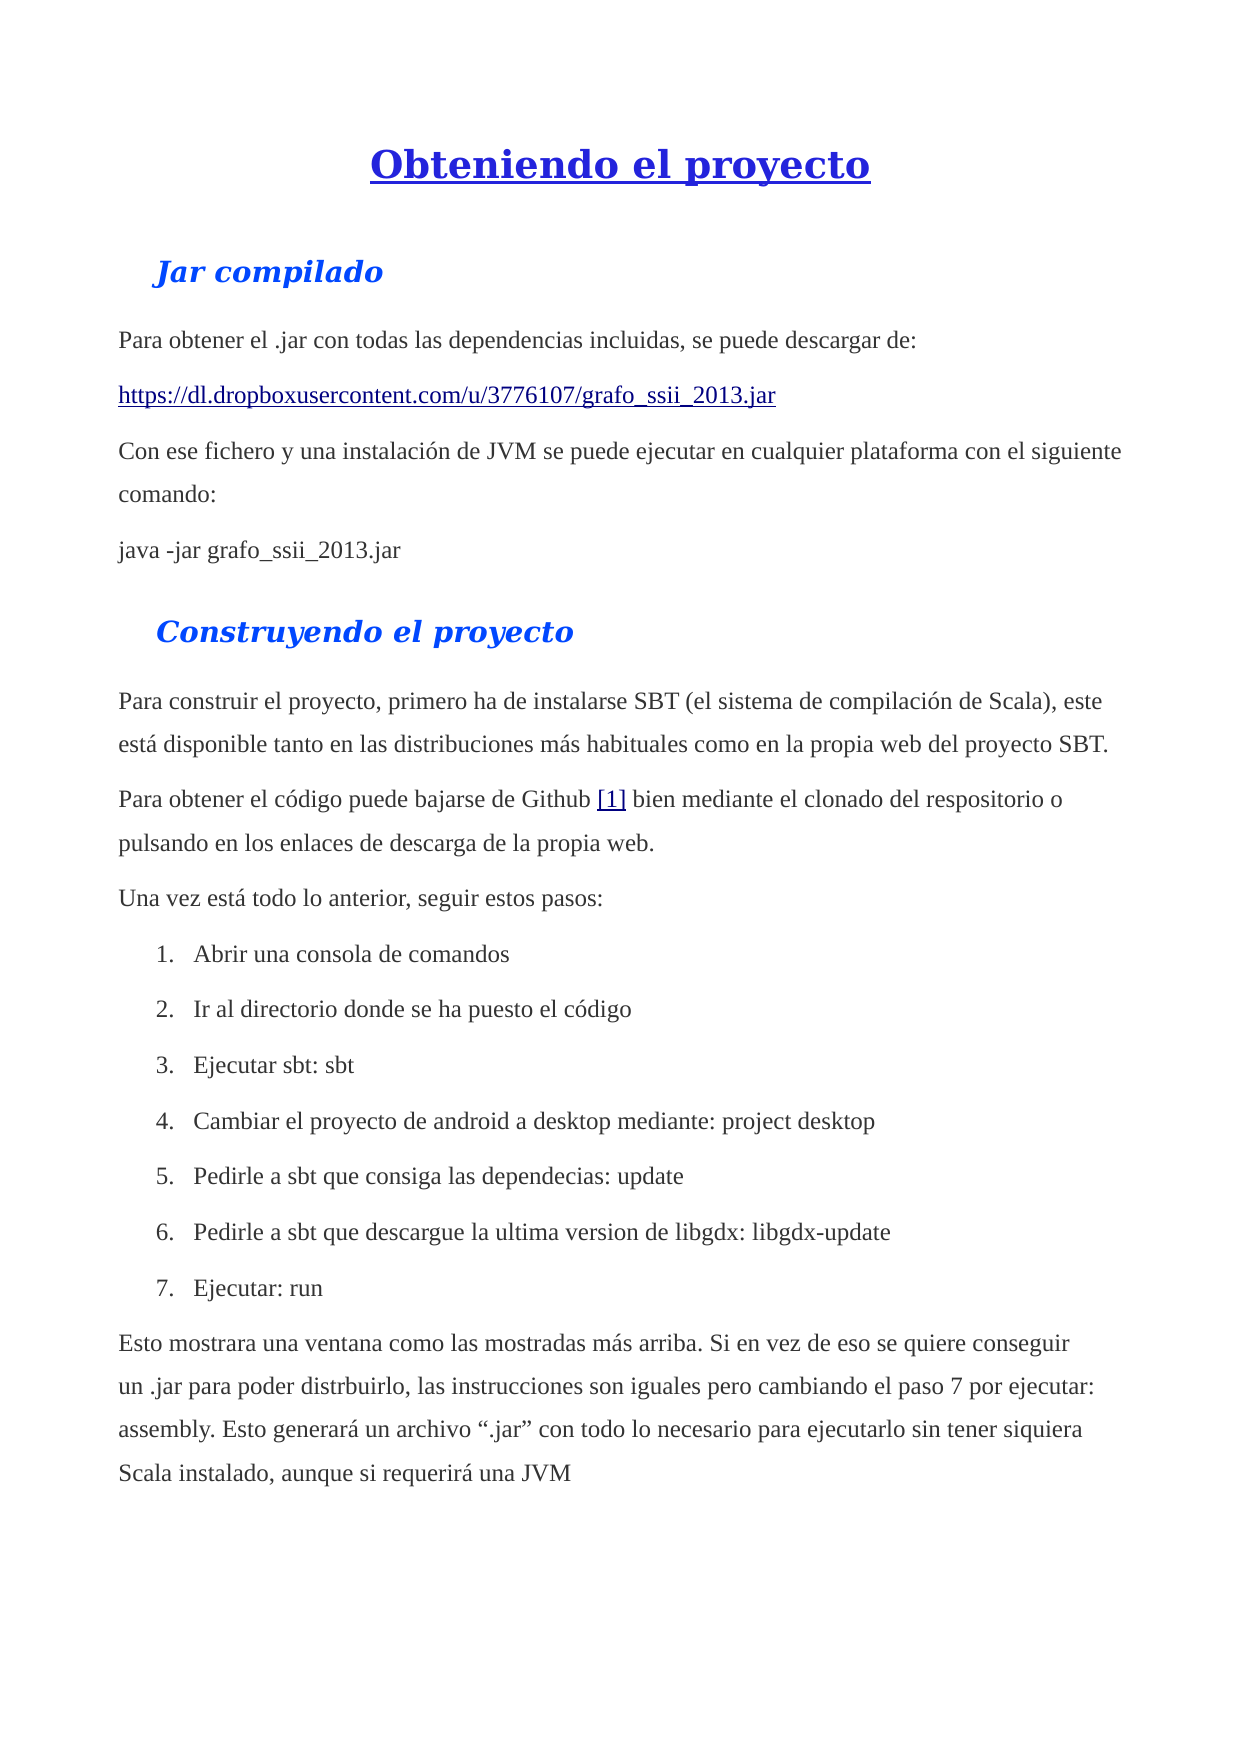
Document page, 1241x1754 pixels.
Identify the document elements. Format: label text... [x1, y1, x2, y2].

text Una vez está todo lo anterior, seguir estos pasos: [118, 883, 1122, 912]
text Para obtener el código puede bajarse de Github [1] bien mediante el clonado del respositorio o pulsando en los enlaces de descarga de la propia web. [118, 784, 1122, 856]
list Ejecutar: run [156, 1273, 1122, 1301]
text Para construir el proyecto, primero ha de instalarse SBT (el sistema de compilación de Scala), este está disponible tanto en las distribuciones más habituales como en la propia web del proyecto SBT. [118, 686, 1122, 758]
subtitle Jar compilado [156, 255, 1122, 289]
list Pedirle a sbt que consiga las dependecias: update [156, 1161, 1122, 1190]
text Con ese fichero y una instalación de JVM se puede ejecutar en cualquier plataforma con el siguiente comando: [118, 436, 1122, 508]
subtitle Obteniendo el proyecto [118, 143, 1122, 188]
text Esto mostrara una ventana como las mostradas más arriba. Si en vez de eso se quiere conseguir un .jar para poder distrbuirlo, las instrucciones son iguales pero cambiando el paso 7 por ejecutar: assembly. Esto generará un archivo “.jar” con todo lo necesario para ejecutarlo sin tener siquiera Scala instalado, aunque si requerirá una JVM [118, 1328, 1122, 1486]
text java -jar grafo_ssii_2013.jar [118, 535, 1122, 564]
list Pedirle a sbt que descargue la ultima version de libgdx: libgdx-update [156, 1217, 1122, 1246]
subtitle Construyendo el proyecto [156, 615, 1122, 650]
text https://dl.dropboxusercontent.com/u/3776107/grafo_ssii_2013.jar [118, 381, 1122, 409]
list Cambiar el proyecto de android a desktop mediante: project desktop [156, 1106, 1122, 1134]
list Ir al directorio donde se ha puesto el código [156, 994, 1122, 1023]
list Ejecutar sbt: sbt [156, 1050, 1122, 1079]
list Abrir una consola de comandos [156, 939, 1122, 968]
text Para obtener el .jar con todas las dependencias incluidas, se puede descargar de: [118, 325, 1122, 354]
